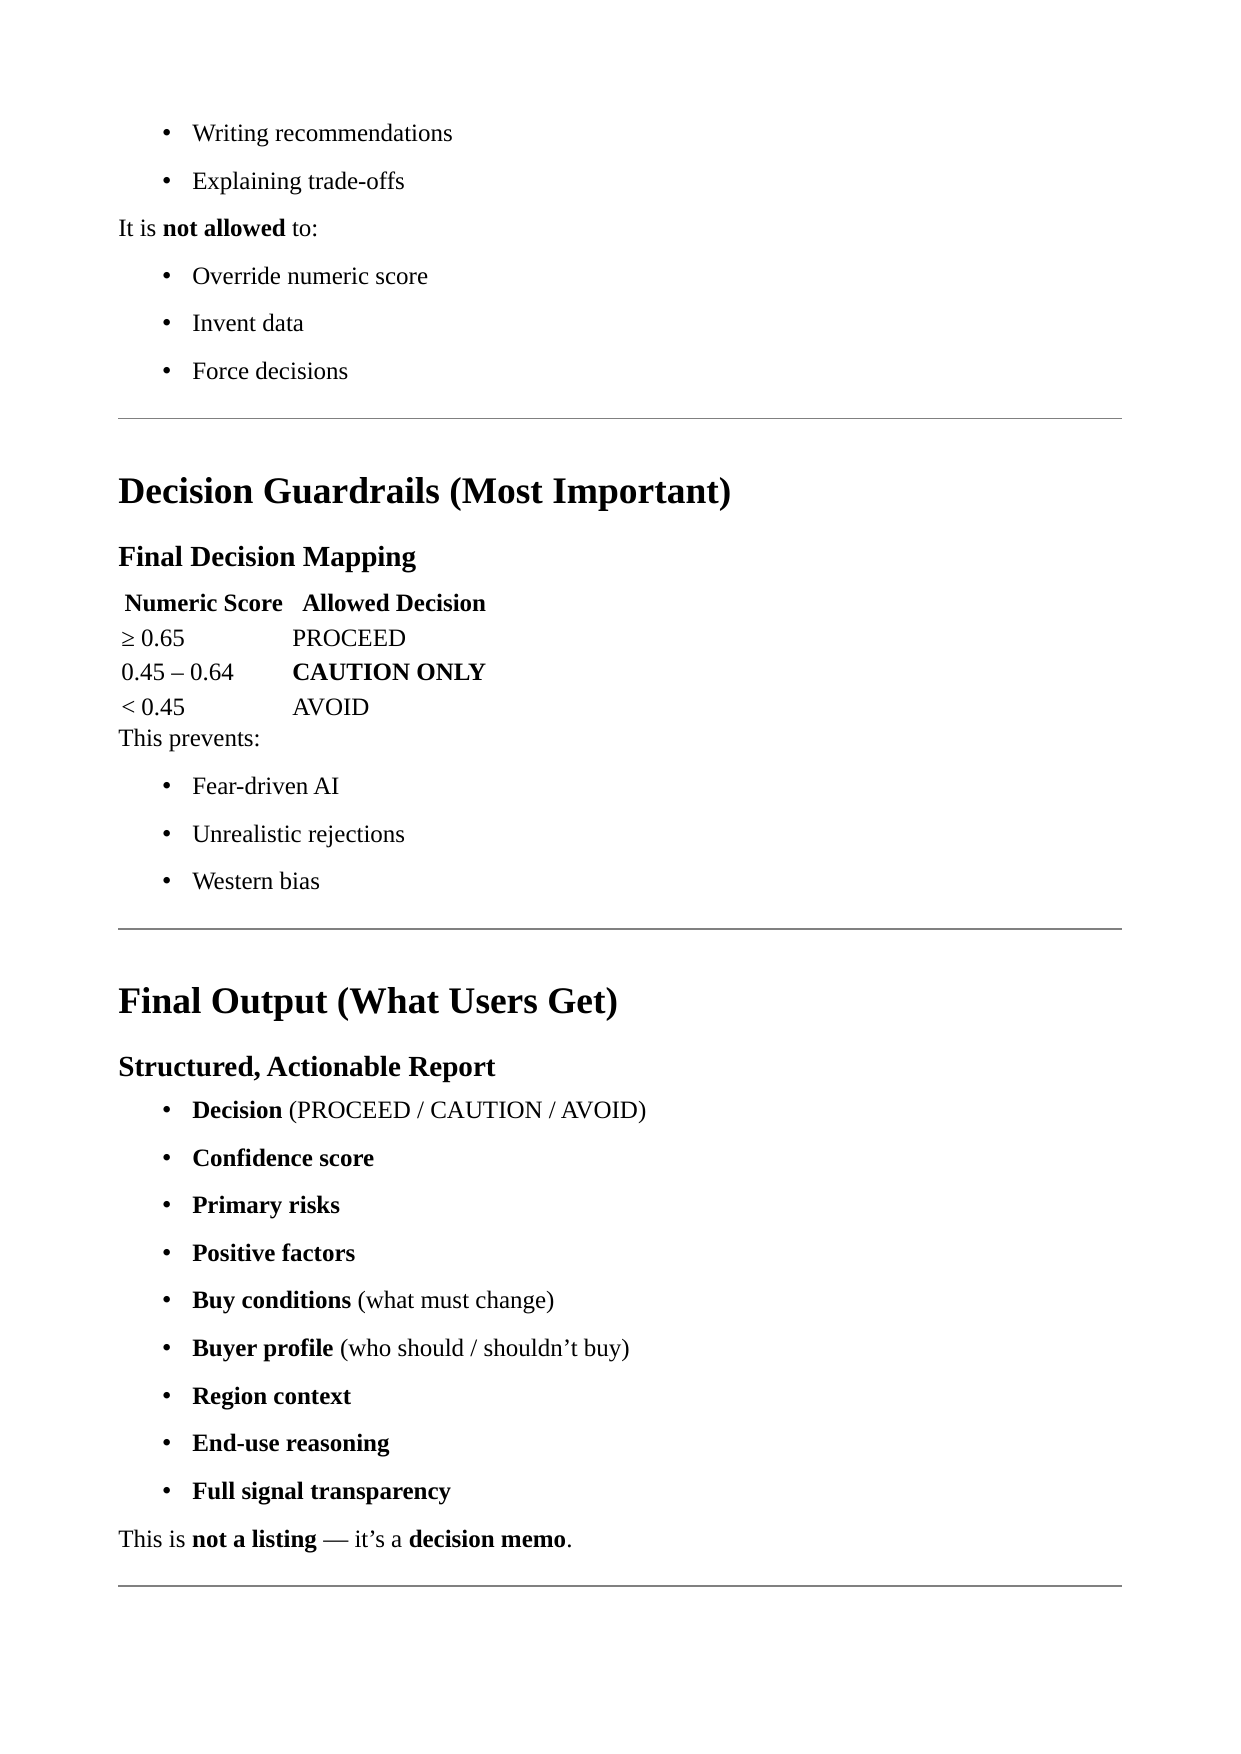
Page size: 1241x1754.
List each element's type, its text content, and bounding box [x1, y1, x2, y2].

list Full signal transparency [162, 1476, 1122, 1505]
subtitle Final Decision Mapping [118, 539, 1122, 573]
list Writing recommendations [162, 118, 1122, 147]
text It is not allowed to: [118, 213, 1122, 242]
list Invent data [162, 308, 1122, 337]
list Primary risks [162, 1190, 1122, 1219]
list Unrealistic rejections [162, 819, 1122, 847]
list Fear-driven AI [162, 771, 1122, 800]
table_cell < 0.45 [118, 689, 289, 723]
list Positive factors [162, 1238, 1122, 1267]
list Region context [162, 1381, 1122, 1409]
table_cell ≥ 0.65 [118, 620, 289, 654]
list Override numeric score [162, 261, 1122, 290]
table_cell 0.45 – 0.64 [118, 654, 289, 689]
table_header Numeric Score [118, 585, 289, 620]
list Buy conditions (what must change) [162, 1286, 1122, 1314]
table_cell CAUTION ONLY [289, 654, 499, 689]
list Force decisions [162, 356, 1122, 385]
subtitle Decision Guardrails (Most Important) [118, 469, 1122, 512]
list Decision (PROCEED / CAUTION / AVOID) [162, 1095, 1122, 1124]
list Confidence score [162, 1143, 1122, 1172]
subtitle Structured, Actionable Report [118, 1049, 1122, 1083]
list Western bias [162, 866, 1122, 895]
table_cell PROCEED [289, 620, 499, 654]
table_header Allowed Decision [289, 585, 499, 620]
list End-use reasoning [162, 1428, 1122, 1457]
table_cell AVOID [289, 689, 499, 723]
subtitle Final Output (What Users Get) [118, 979, 1122, 1022]
list Explaining trade-offs [162, 166, 1122, 194]
text This prevents: [118, 723, 1122, 752]
list Buyer profile (who should / shouldn’t buy) [162, 1333, 1122, 1362]
text This is not a listing — it’s a decision memo. [118, 1524, 1122, 1552]
